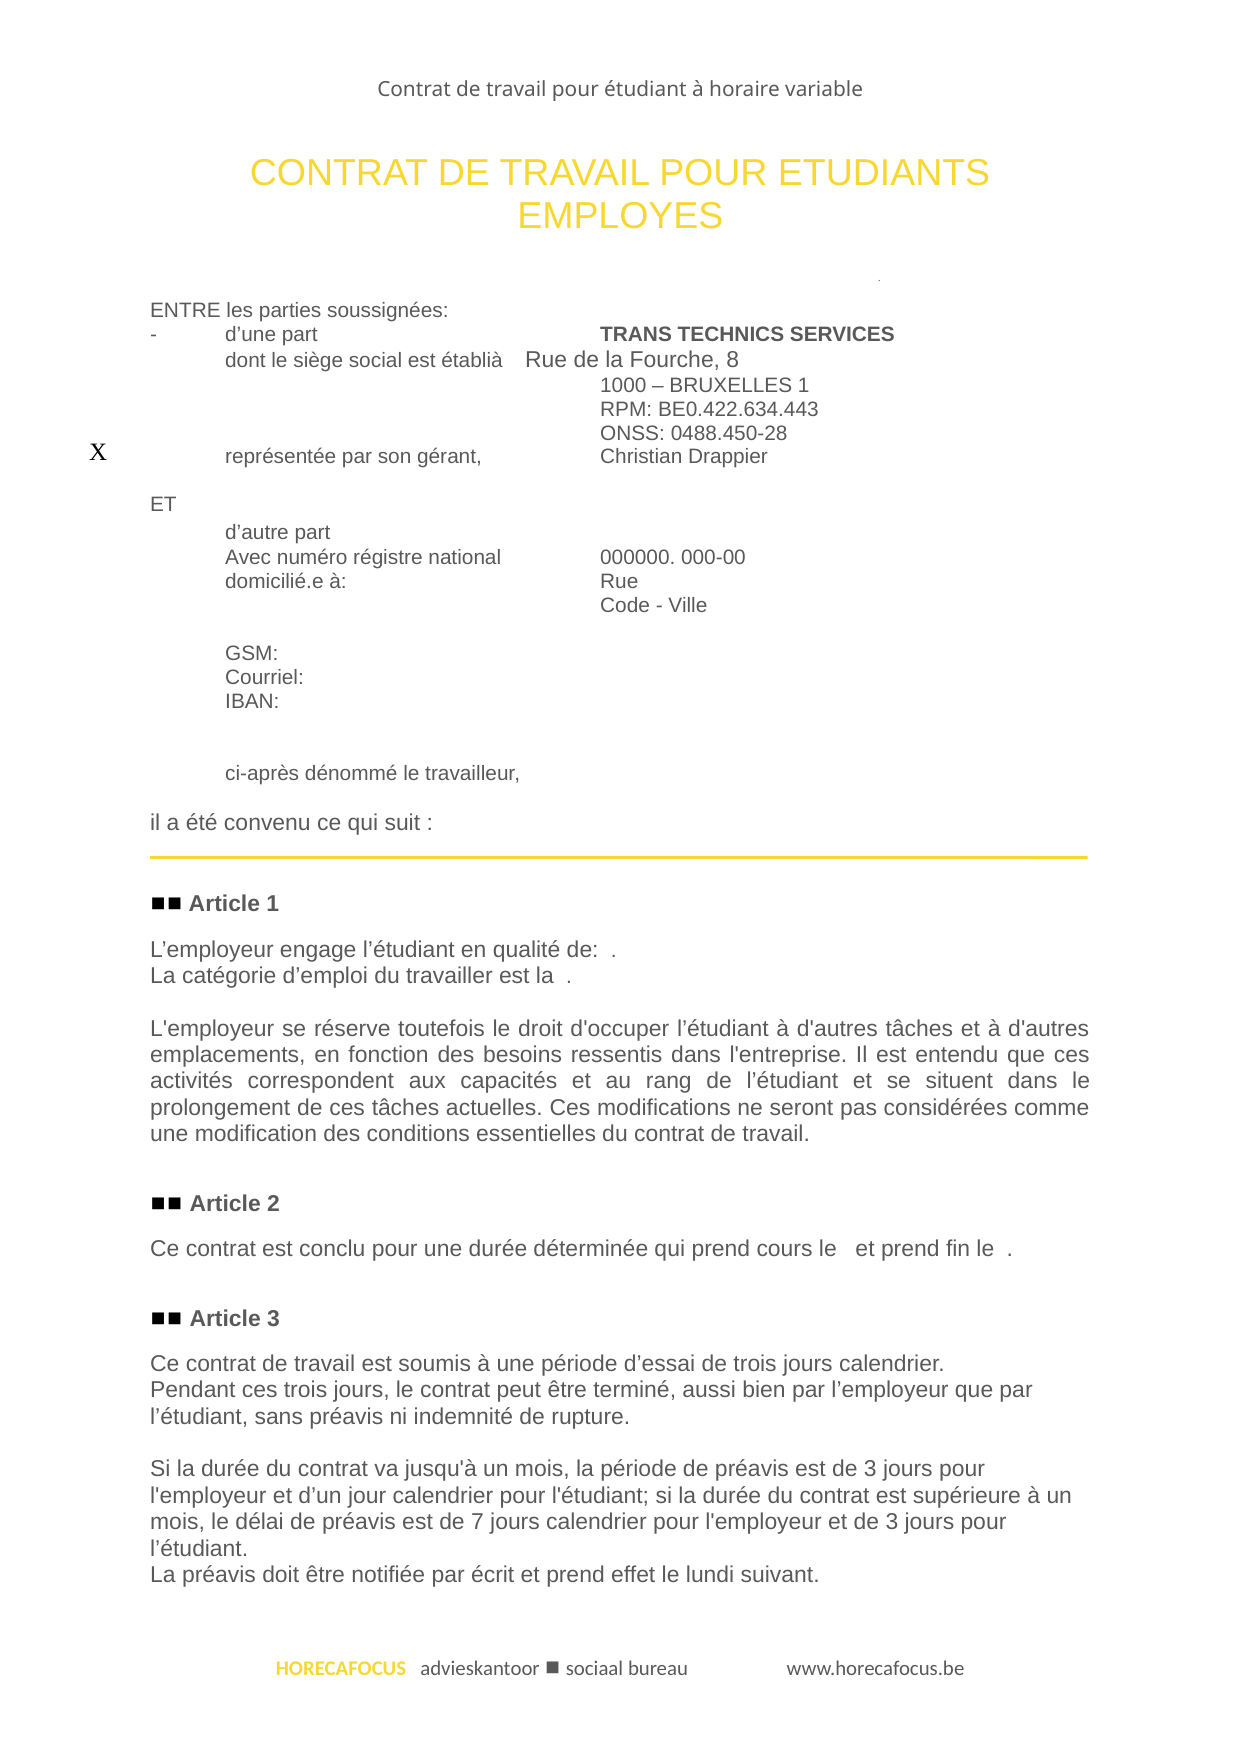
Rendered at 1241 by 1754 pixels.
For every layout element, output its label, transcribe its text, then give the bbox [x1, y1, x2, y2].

text CONTRAT DE TRAVAIL POUR ETUDIANTS EMPLOYES [150, 150, 1090, 236]
text - d’une part TRANS TECHNICS SERVICES [150, 322, 1090, 346]
text Courriel: [150, 665, 1090, 689]
text il a été convenu ce qui suit : [150, 808, 1090, 835]
text Si la durée du contrat va jusqu'à un mois, la période de préavis est de 3 jours pour l'employeur et d’un jour calendrier pour l'étudiant; si la durée du contrat est supérieure à un mois, le délai de préavis est de 7 jours calendrier pour l'employeur et de 3 jours pour l’étudiant. [150, 1455, 1090, 1561]
text << Article 1 [150, 890, 1090, 916]
text << Article 2 [150, 1189, 1090, 1216]
text GSM: [150, 641, 1090, 665]
text ONSS: 0488.450-28 [150, 420, 1090, 444]
text ci-après dénommé le travailleur, [150, 761, 1090, 784]
text Ce contrat est conclu pour une durée déterminée qui prend cours le et prend fin le . [150, 1235, 1090, 1261]
text L’employeur engage l’étudiant en qualité de: . [150, 936, 1090, 962]
text 1000 – BRUXELLES 1 [150, 372, 1090, 396]
text domicilié.e à: Rue [150, 569, 1090, 593]
text d’autre part [150, 516, 1090, 545]
text L'employeur se réserve toutefois le droit d'occuper l’étudiant à d'autres tâches et à d'autres emplacements, en fonction des besoins ressentis dans l'entreprise. Il est entendu que ces activités correspondent aux capacités et au rang de l’étudiant et se situent dans le prolongement de ces tâches actuelles. Ces modifications ne seront pas considérées comme une modification des conditions essentielles du contrat de travail. [150, 1014, 1090, 1146]
text dont le siège social est établià Rue de la Fourche, 8 [150, 346, 1090, 372]
text La catégorie d’emploi du travailler est la . [150, 962, 1090, 988]
text IBAN: [150, 689, 1090, 713]
text Avec numéro régistre national 000000. 000-00 [150, 545, 1090, 569]
text Pendant ces trois jours, le contrat peut être terminé, aussi bien par l’employeur que par l’étudiant, sans préavis ni indemnité de rupture. [150, 1376, 1090, 1429]
text La préavis doit être notifiée par écrit et prend effet le lundi suivant. [150, 1561, 1090, 1587]
text représentée par son gérant, Christian Drappier [150, 444, 1090, 468]
text ENTRE les parties soussignées: [150, 298, 1090, 322]
text RPM: BE0.422.634.443 [150, 396, 1090, 420]
text Code - Ville [150, 593, 1090, 617]
text Ce contrat de travail est soumis à une période d’essai de trois jours calendrier. [150, 1350, 1090, 1376]
text ET [150, 492, 1090, 516]
text << Article 3 [150, 1304, 1090, 1331]
